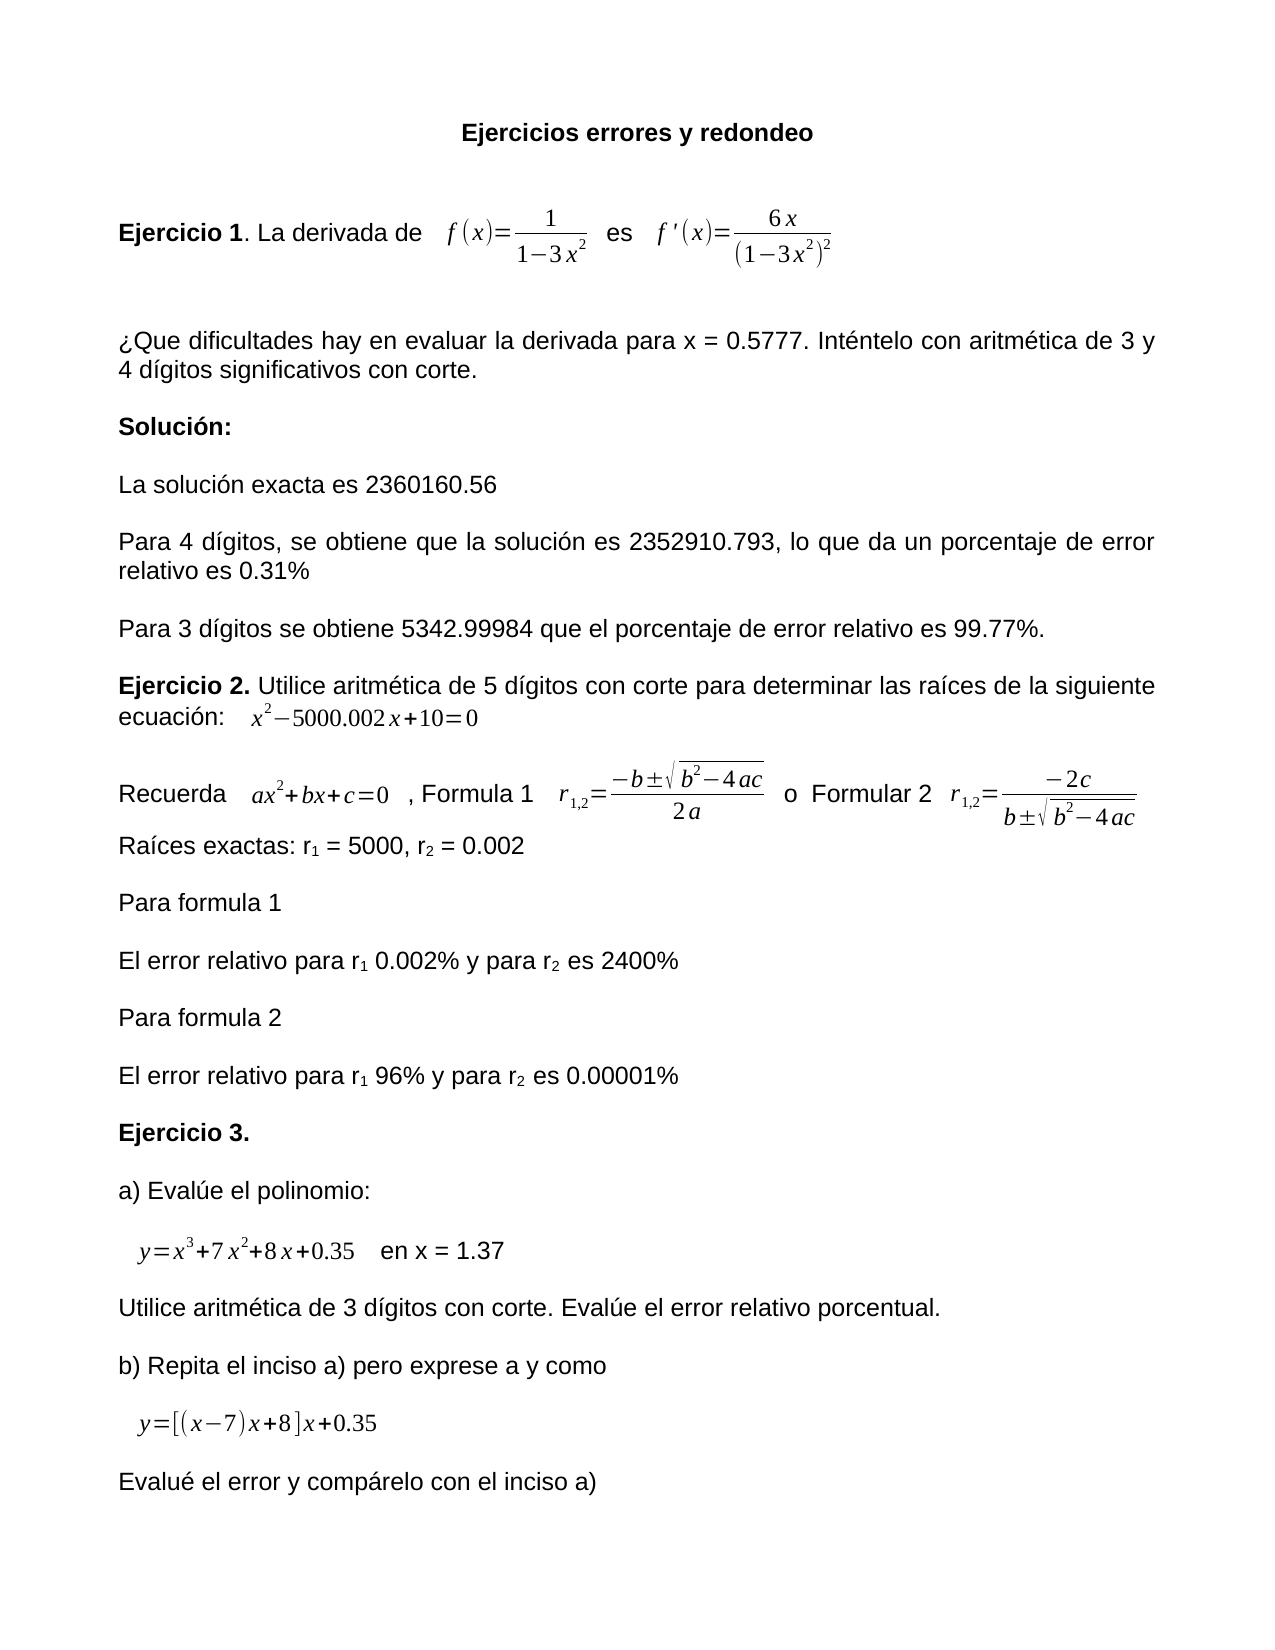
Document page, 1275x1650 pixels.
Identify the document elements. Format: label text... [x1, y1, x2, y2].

text en x = 1.37 [118, 1233, 1157, 1264]
text Recuerda , Formula 1 o Formular 2 [118, 760, 1157, 831]
text Para 4 dígitos, se obtiene que la solución es 2352910.793, lo que da un porcentaje de error relativo es 0.31% [118, 527, 1157, 585]
text Solución: [118, 412, 1157, 441]
text Para formula 2 [118, 1003, 1157, 1032]
text Utilice aritmética de 3 dígitos con corte. Evalúe el error relativo porcentual. [118, 1293, 1157, 1322]
text Para formula 1 [118, 888, 1157, 917]
text Raíces exactas: r1 = 5000, r2 = 0.002 [118, 831, 1157, 859]
text Ejercicio 1. La derivada de es [118, 204, 1157, 269]
text Ejercicios errores y redondeo [118, 118, 1157, 147]
text El error relativo para r1 96% y para r2 es 0.00001% [118, 1061, 1157, 1089]
text La solución exacta es 2360160.56 [118, 470, 1157, 499]
text Ejercicio 3. [118, 1118, 1157, 1147]
text Evalué el error y compárelo con el inciso a) [118, 1467, 1157, 1496]
text Ejercicio 2. Utilice aritmética de 5 dígitos con corte para determinar las raíces de la siguiente ecuación: [118, 671, 1157, 731]
text a) Evalúe el polinomio: [118, 1176, 1157, 1204]
text b) Repita el inciso a) pero exprese a y como [118, 1351, 1157, 1379]
text Para 3 dígitos se obtiene 5342.99984 que el porcentaje de error relativo es 99.77%. [118, 614, 1157, 642]
text El error relativo para r1 0.002% y para r2 es 2400% [118, 946, 1157, 974]
text ¿Que dificultades hay en evaluar la derivada para x = 0.5777. Inténtelo con aritmética de 3 y 4 dígitos significativos con corte. [118, 326, 1157, 384]
